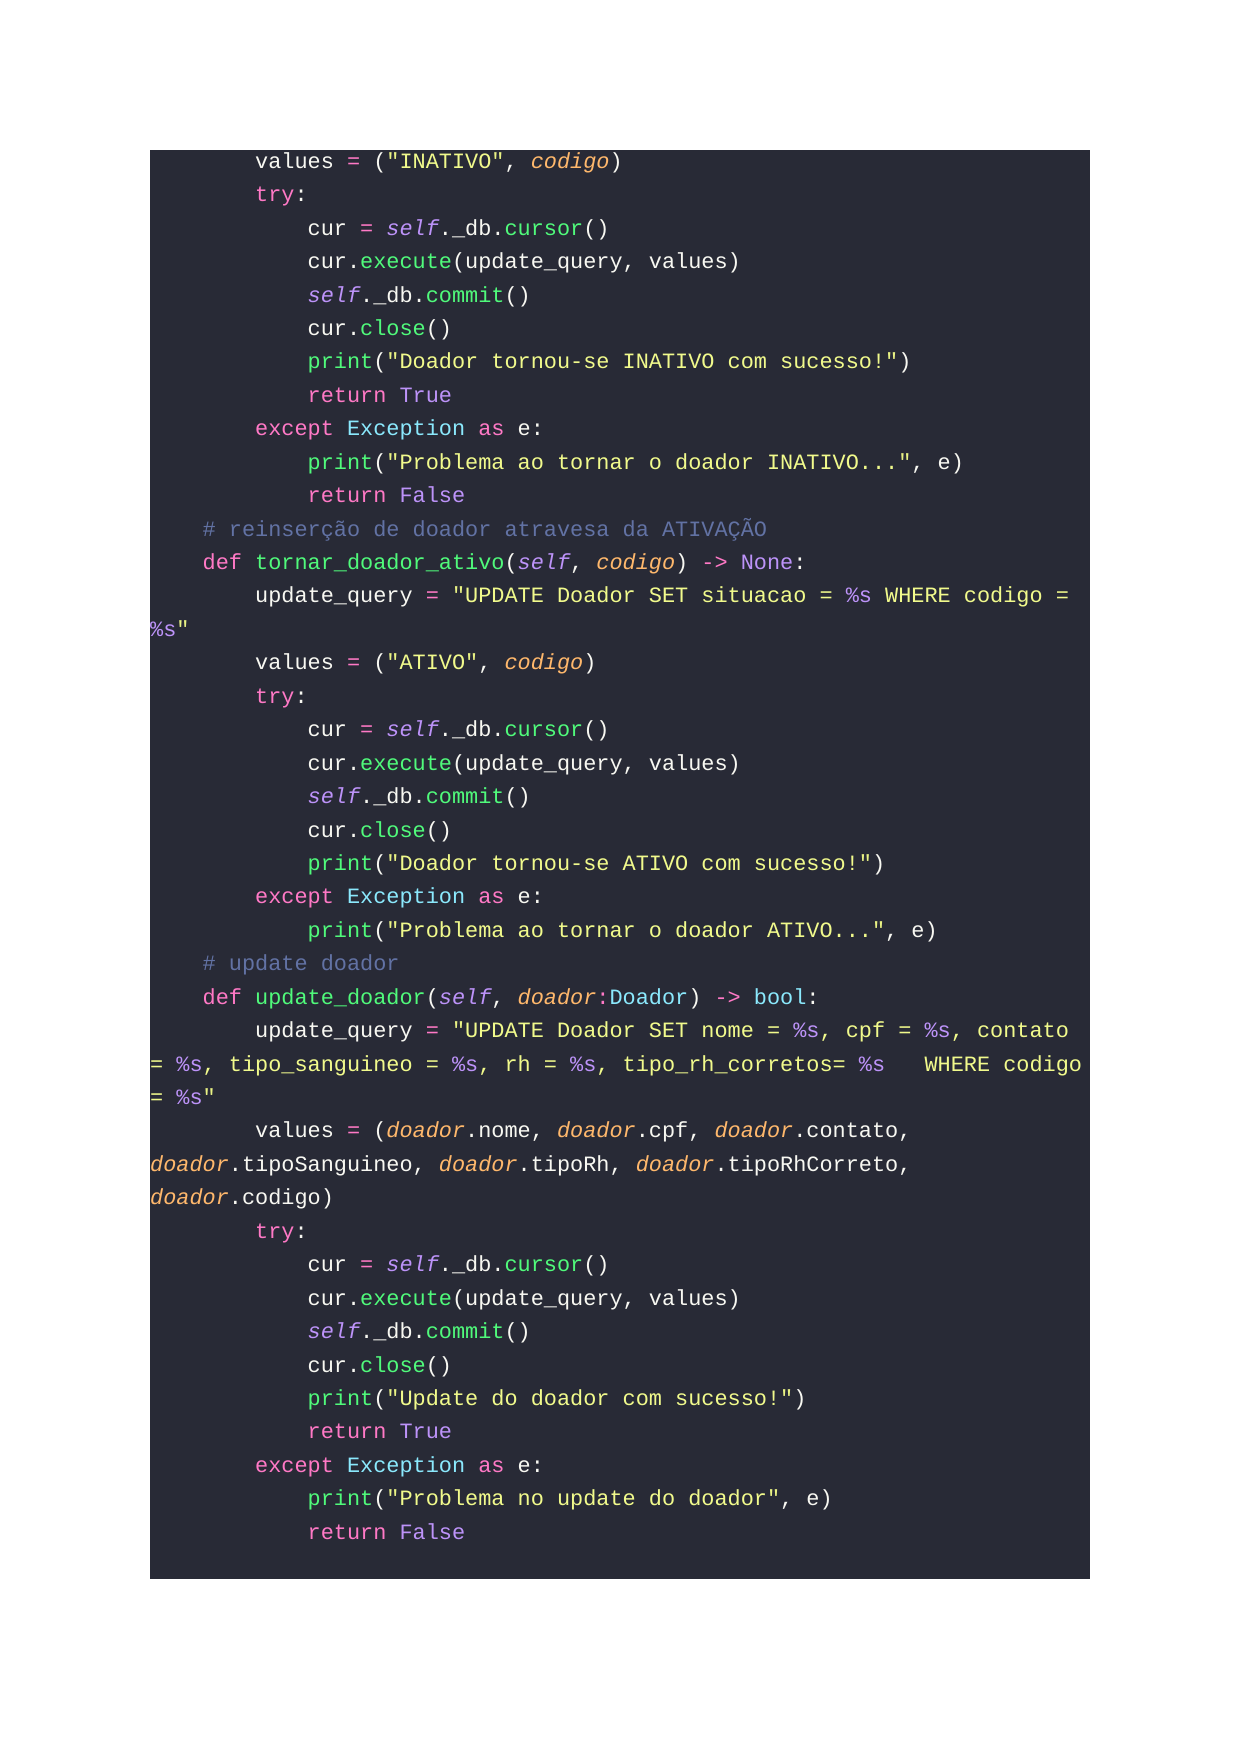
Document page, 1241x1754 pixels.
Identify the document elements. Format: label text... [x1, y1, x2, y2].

text return False [150, 484, 1090, 509]
text try: [150, 685, 1090, 710]
text self._db.commit() [150, 785, 1090, 810]
text return True [150, 1421, 1090, 1445]
text cur = self._db.cursor() [150, 1253, 1090, 1278]
text cur.execute(update_query, values) [150, 1287, 1090, 1312]
text self._db.commit() [150, 284, 1090, 308]
text except Exception as e: [150, 1454, 1090, 1479]
text return True [150, 384, 1090, 409]
text values = ("INATIVO", codigo) [150, 150, 1090, 175]
text except Exception as e: [150, 417, 1090, 442]
text print("Problema ao tornar o doador ATIVO...", e) [150, 919, 1090, 944]
text # reinserção de doador atravesa da ATIVAÇÃO [150, 518, 1090, 543]
text cur = self._db.cursor() [150, 217, 1090, 242]
text try: [150, 183, 1090, 208]
text print("Update do doador com sucesso!") [150, 1387, 1090, 1412]
text update_query = "UPDATE Doador SET nome = %s, cpf = %s, contato = %s, tipo_sanguineo = %s, rh = %s, tipo_rh_corretos= %s WHERE codigo = %s" [150, 1019, 1090, 1111]
text print("Doador tornou-se ATIVO com sucesso!") [150, 852, 1090, 877]
text return False [150, 1521, 1090, 1546]
text def tornar_doador_ativo(self, codigo) -> None: [150, 551, 1090, 576]
text try: [150, 1220, 1090, 1245]
text except Exception as e: [150, 886, 1090, 910]
text print("Doador tornou-se INATIVO com sucesso!") [150, 351, 1090, 375]
text cur.close() [150, 317, 1090, 342]
text print("Problema no update do doador", e) [150, 1487, 1090, 1512]
text # update doador [150, 952, 1090, 977]
text cur.execute(update_query, values) [150, 752, 1090, 777]
text values = ("ATIVO", codigo) [150, 652, 1090, 676]
text print("Problema ao tornar o doador INATIVO...", e) [150, 451, 1090, 476]
text cur.close() [150, 819, 1090, 843]
text cur.execute(update_query, values) [150, 250, 1090, 275]
text self._db.commit() [150, 1320, 1090, 1345]
text def update_doador(self, doador:Doador) -> bool: [150, 986, 1090, 1011]
text update_query = "UPDATE Doador SET situacao = %s WHERE codigo = %s" [150, 585, 1090, 643]
text cur = self._db.cursor() [150, 718, 1090, 743]
text cur.close() [150, 1354, 1090, 1378]
text values = (doador.nome, doador.cpf, doador.contato, doador.tipoSanguineo, doador.tipoRh, doador.tipoRhCorreto, doador.codigo) [150, 1120, 1090, 1211]
